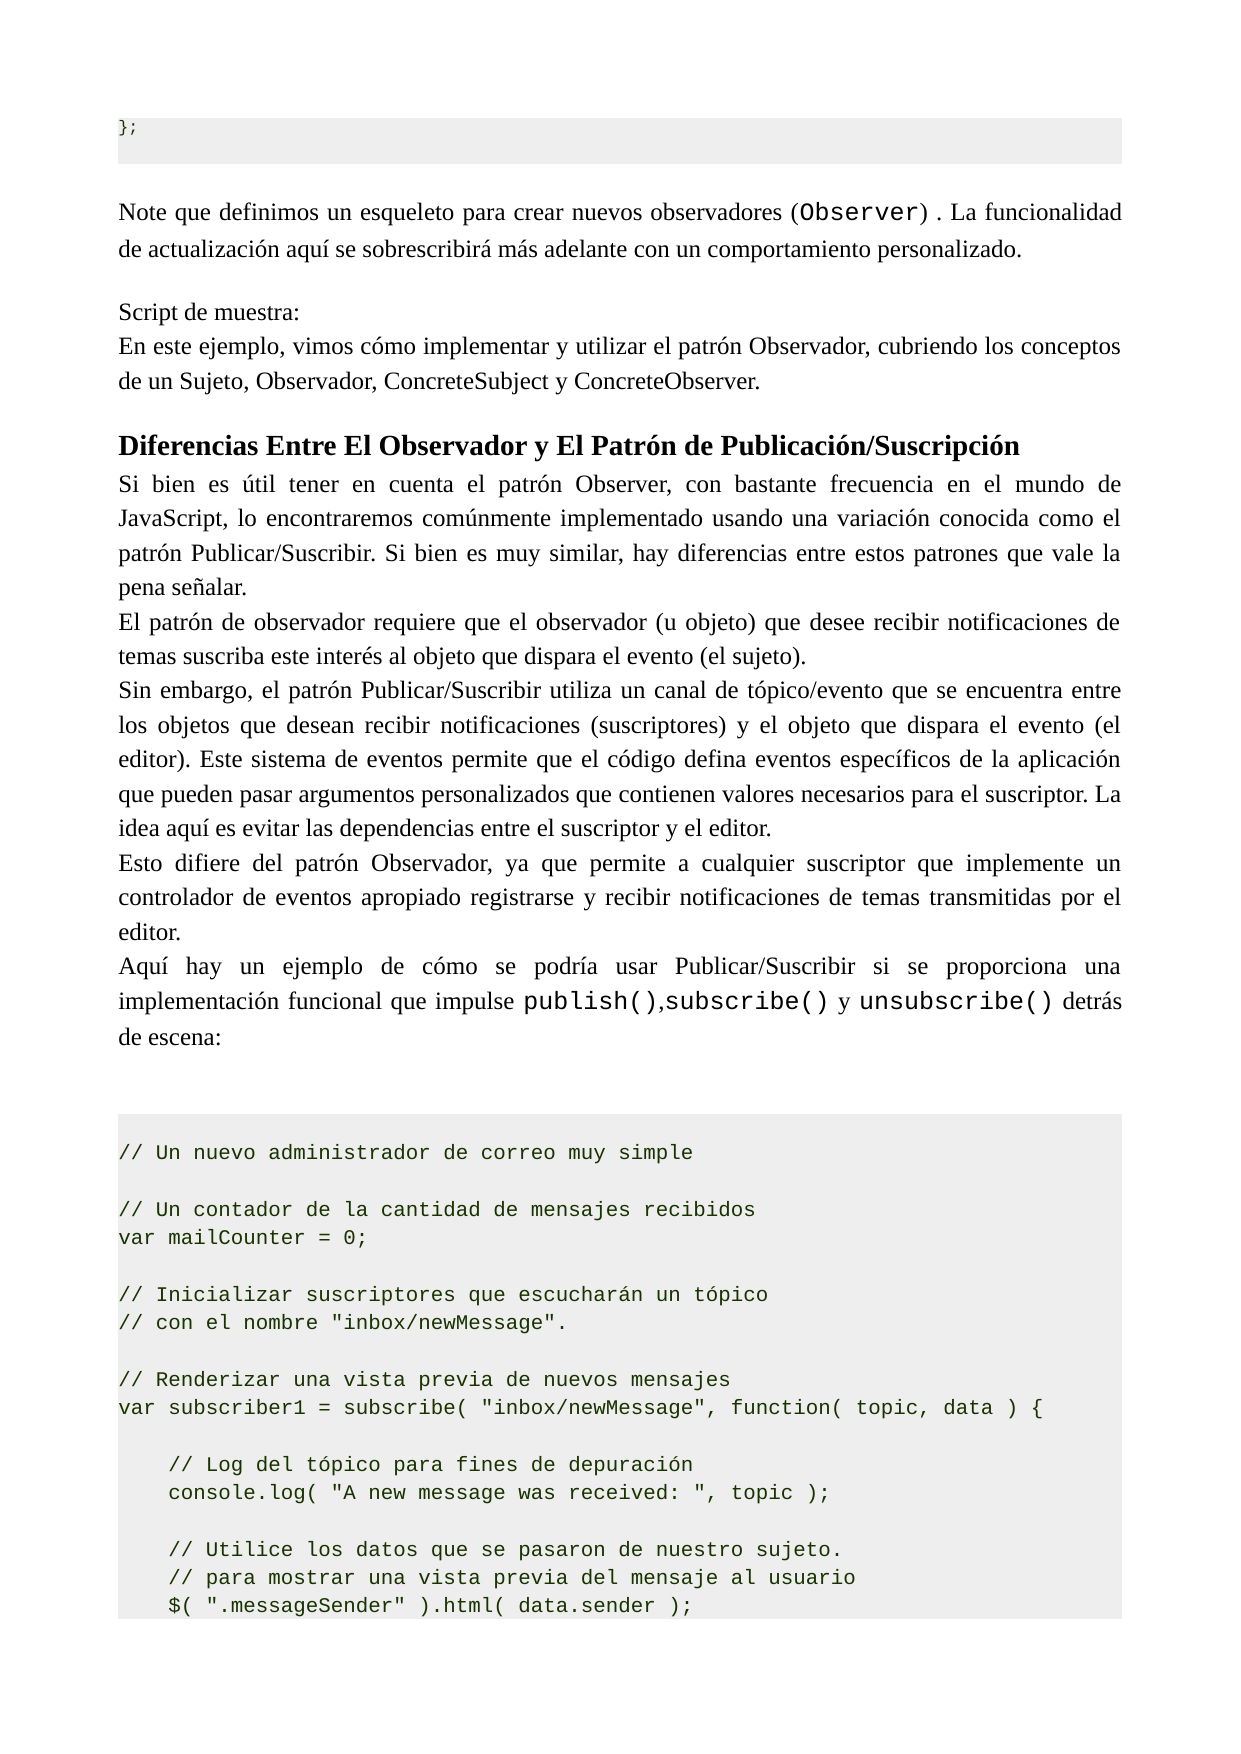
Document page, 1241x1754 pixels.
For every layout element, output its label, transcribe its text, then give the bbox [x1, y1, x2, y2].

text // para mostrar una vista previa del mensaje al usuario [118, 1567, 1122, 1591]
text // con el nombre "inbox/newMessage". [118, 1312, 1122, 1336]
text // Utilice los datos que se pasaron de nuestro sujeto. [118, 1539, 1122, 1562]
text En este ejemplo, vimos cómo implementar y utilizar el patrón Observador, cubriendo los conceptos de un Sujeto, Observador, ConcreteSubject y ConcreteObserver. [118, 331, 1122, 394]
text Note que definimos un esqueleto para crear nuevos observadores (Observer) . La funcionalidad de actualización aquí se sobrescribirá más adelante con un comportamiento personalizado. [118, 197, 1122, 263]
text // Log del tópico para fines de depuración [118, 1454, 1122, 1477]
text Esto difiere del patrón Observador, ya que permite a cualquier suscriptor que implemente un controlador de eventos apropiado registrarse y recibir notificaciones de temas transmitidas por el editor. Aquí hay un ejemplo de cómo se podría usar Publicar/Suscribir si se proporciona una implementación funcional que impulse publish(),subscribe() y unsubscribe() detrás de escena: [118, 848, 1122, 1051]
text El patrón de observador requiere que el observador (u objeto) que desee recibir notificaciones de temas suscriba este interés al objeto que dispara el evento (el sujeto). [118, 607, 1122, 670]
text Diferencias Entre El Observador y El Patrón de Publicación/Suscripción [118, 428, 1122, 462]
text $( ".messageSender" ).html( data.sender ); [118, 1595, 1122, 1619]
text Si bien es útil tener en cuenta el patrón Observer, con bastante frecuencia en el mundo de JavaScript, lo encontraremos comúnmente implementado usando una variación conocida como el patrón Publicar/Suscribir. Si bien es muy similar, hay diferencias entre estos patrones que vale la pena señalar. [118, 469, 1122, 601]
text // Un nuevo administrador de correo muy simple [118, 1142, 1122, 1166]
text Sin embargo, el patrón Publicar/Suscribir utiliza un canal de tópico/evento que se encuentra entre los objetos que desean recibir notificaciones (suscriptores) y el objeto que dispara el evento (el editor). Este sistema de eventos permite que el código defina eventos específicos de la aplicación que pueden pasar argumentos personalizados que contienen valores necesarios para el suscriptor. La idea aquí es evitar las dependencias entre el suscriptor y el editor. [118, 676, 1122, 842]
text var subscriber1 = subscribe( "inbox/newMessage", function( topic, data ) { [118, 1397, 1122, 1421]
text // Renderizar una vista previa de nuevos mensajes [118, 1369, 1122, 1392]
text }; [118, 118, 1122, 137]
text Script de muestra: [118, 297, 1122, 326]
text // Un contador de la cantidad de mensajes recibidos [118, 1199, 1122, 1222]
text console.log( "A new message was received: ", topic ); [118, 1482, 1122, 1506]
text // Inicializar suscriptores que escucharán un tópico [118, 1284, 1122, 1307]
text var mailCounter = 0; [118, 1227, 1122, 1251]
